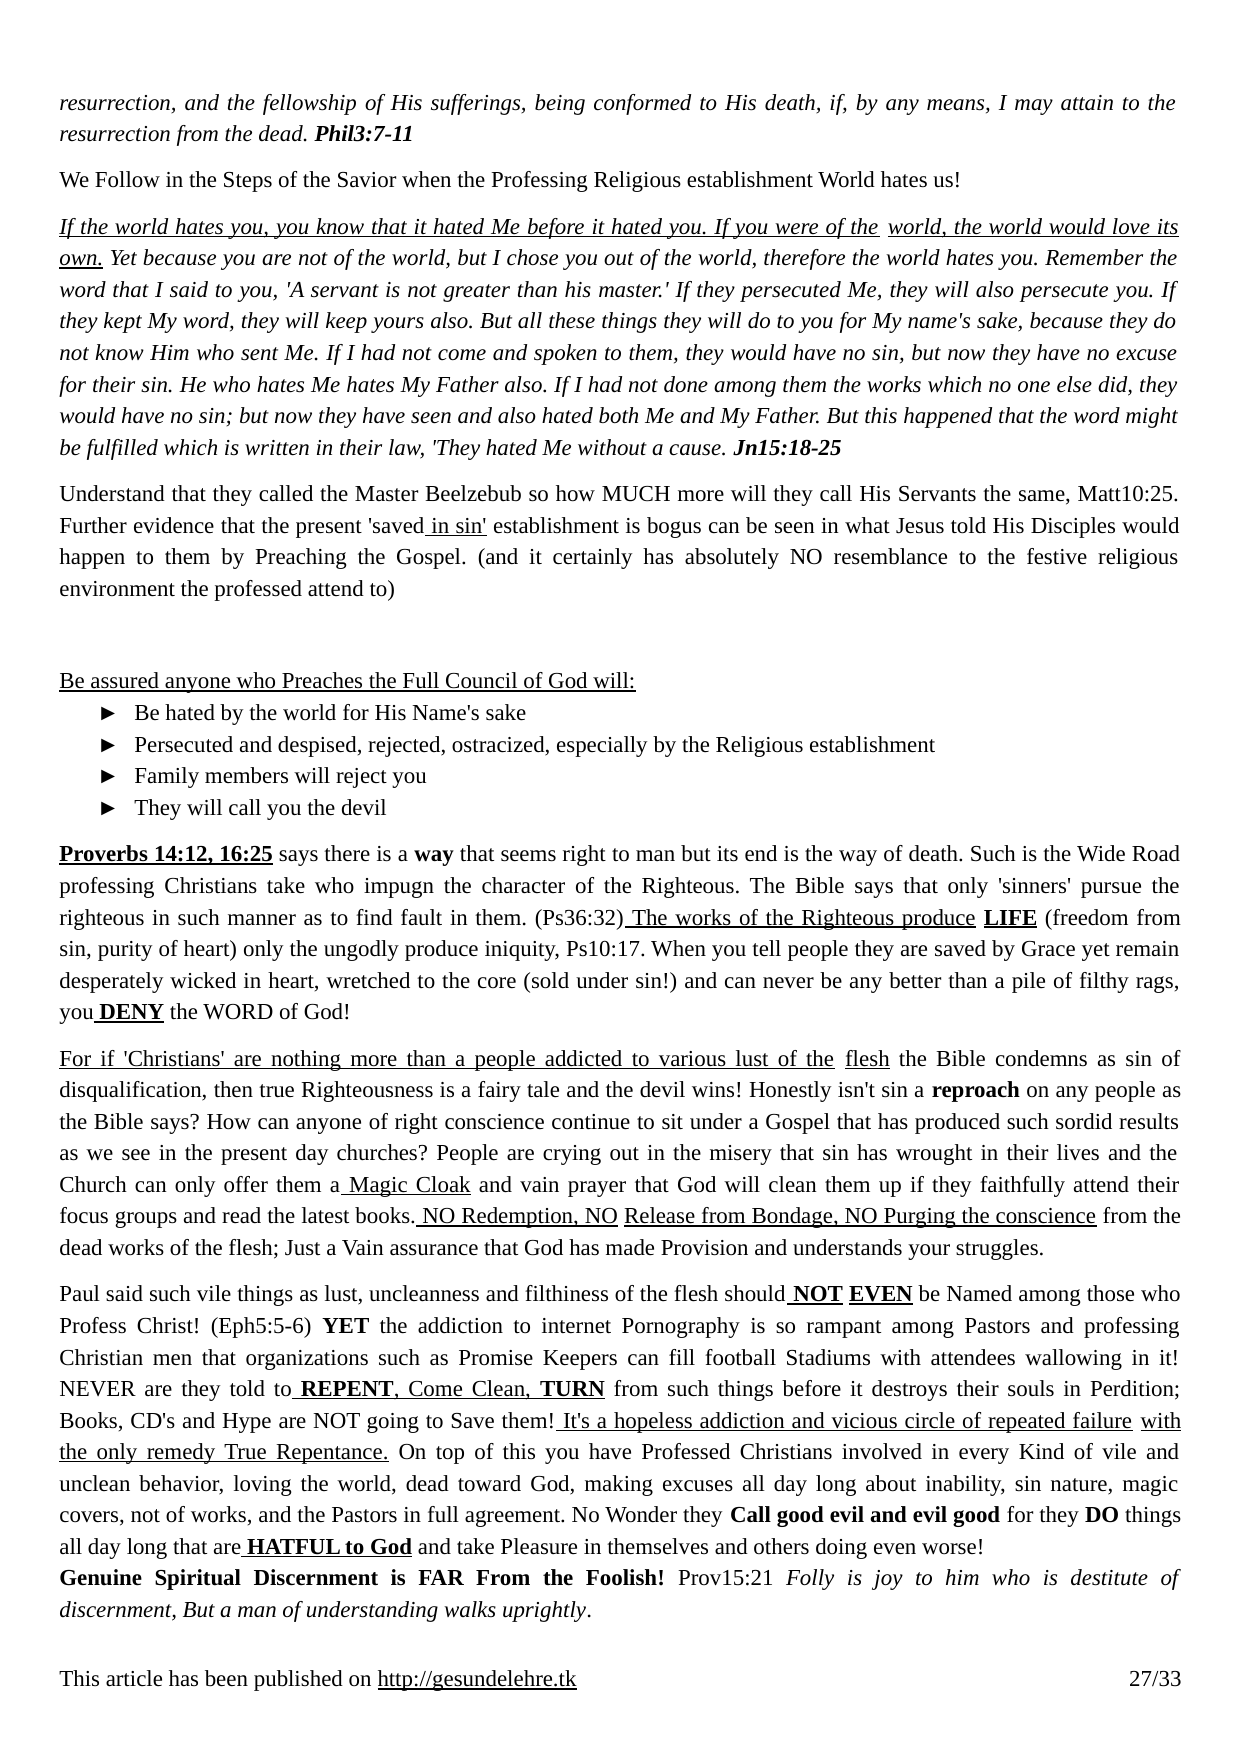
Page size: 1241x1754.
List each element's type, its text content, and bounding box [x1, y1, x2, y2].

list Be hated by the world for His Name's sake [97, 699, 1181, 726]
text We Follow in the Steps of the Savior when the Professing Religious establishment World hates us! [59, 166, 1181, 193]
list Family members will reject you [97, 762, 1181, 789]
text Be assured anyone who Preaches the Full Council of God will: [59, 667, 1181, 694]
text resurrection, and the fellowship of His sufferings, being conformed to His death, if, by any means, I may attain to the resurrection from the dead. Phil3:7-11 [59, 88, 1181, 146]
text Genuine Spiritual Discernment is FAR From the Foolish! Prov15:21 Folly is joy to him who is destitute of discernment, But a man of understanding walks uprightly. [59, 1564, 1181, 1622]
text Proverbs 14:12, 16:25 says there is a way that seems right to man but its end is the way of death. Such is the Wide Road professing Christians take who impugn the character of the Righteous. The Bible says that only 'sinners' pursue the righteous in such manner as to find fault in them. (Ps36:32) The works of the Righteous produce LIFE (freedom from sin, purity of heart) only the ungodly produce iniquity, Ps10:17. When you tell people they are saved by Grace yet remain desperately wicked in heart, wretched to the core (sold under sin!) and can never be any better than a pile of filthy rags, you DENY the WORD of God! [59, 841, 1181, 1025]
list Persecuted and despised, rejected, ostracized, especially by the Religious establishment [97, 731, 1181, 757]
text For if 'Christians' are nothing more than a people addicted to various lust of the flesh the Bible condemns as sin of disqualification, then true Righteousness is a fairy tale and the devil wins! Honestly isn't sin a reproach on any people as the Bible says? How can anyone of right conscience continue to sit under a Gospel that has produced such sordid results as we see in the present day churches? People are crying out in the misery that sin has wrought in their lives and the Church can only offer them a Magic Cloak and vain prayer that God will clean them up if they faithfully attend their focus groups and read the latest books. NO Redemption, NO Release from Bondage, NO Purging the conscience from the dead works of the flesh; Just a Vain assurance that God has made Provision and understands your struggles. [59, 1045, 1181, 1260]
list They will call you the devil [97, 794, 1181, 821]
text If the world hates you, you know that it hated Me before it hated you. If you were of the world, the world would love its own. Yet because you are not of the world, but I chose you out of the world, therefore the world hates you. Remember the word that I said to you, 'A servant is not greater than his master.' If they persecuted Me, they will also persecute you. If they kept My word, they will keep yours also. But all these things they will do to you for My name's sake, because they do not know Him who sent Me. If I had not come and spoken to them, they would have no sin, but now they have no excuse for their sin. He who hates Me hates My Father also. If I had not done among them the works which no one else did, they would have no sin; but now they have seen and also hated both Me and My Father. But this happened that the word might be fulfilled which is written in their law, 'They hated Me without a cause. Jn15:18-25 [59, 213, 1181, 460]
text Understand that they called the Master Beelzebub so how MUCH more will they call His Servants the same, Matt10:25. Further evidence that the present 'saved in sin' establishment is bogus can be seen in what Jesus told His Disciples would happen to them by Preaching the Gospel. (and it certainly has absolutely NO resemblance to the festive religious environment the professed attend to) [59, 480, 1181, 601]
text Paul said such vile things as lust, uncleanness and filthiness of the flesh should NOT EVEN be Named among those who Profess Christ! (Eph5:5-6) YET the addiction to internet Pornography is so rampant among Pastors and professing Christian men that organizations such as Promise Keepers can fill football Stadiums with attendees wallowing in it! NEVER are they told to REPENT, Come Clean, TURN from such things before it destroys their souls in Perdition; Books, CD's and Hype are NOT going to Save them! It's a hopeless addiction and vicious circle of repeated failure with the only remedy True Repentance. On top of this you have Professed Christians involved in every Kind of vile and unclean behavior, loving the world, dead toward God, making excuses all day long about inability, sin nature, magic covers, not of works, and the Pastors in full agreement. No Wonder they Call good evil and evil good for they DO things all day long that are HATFUL to God and take Pleasure in themselves and others doing even worse! [59, 1280, 1181, 1559]
